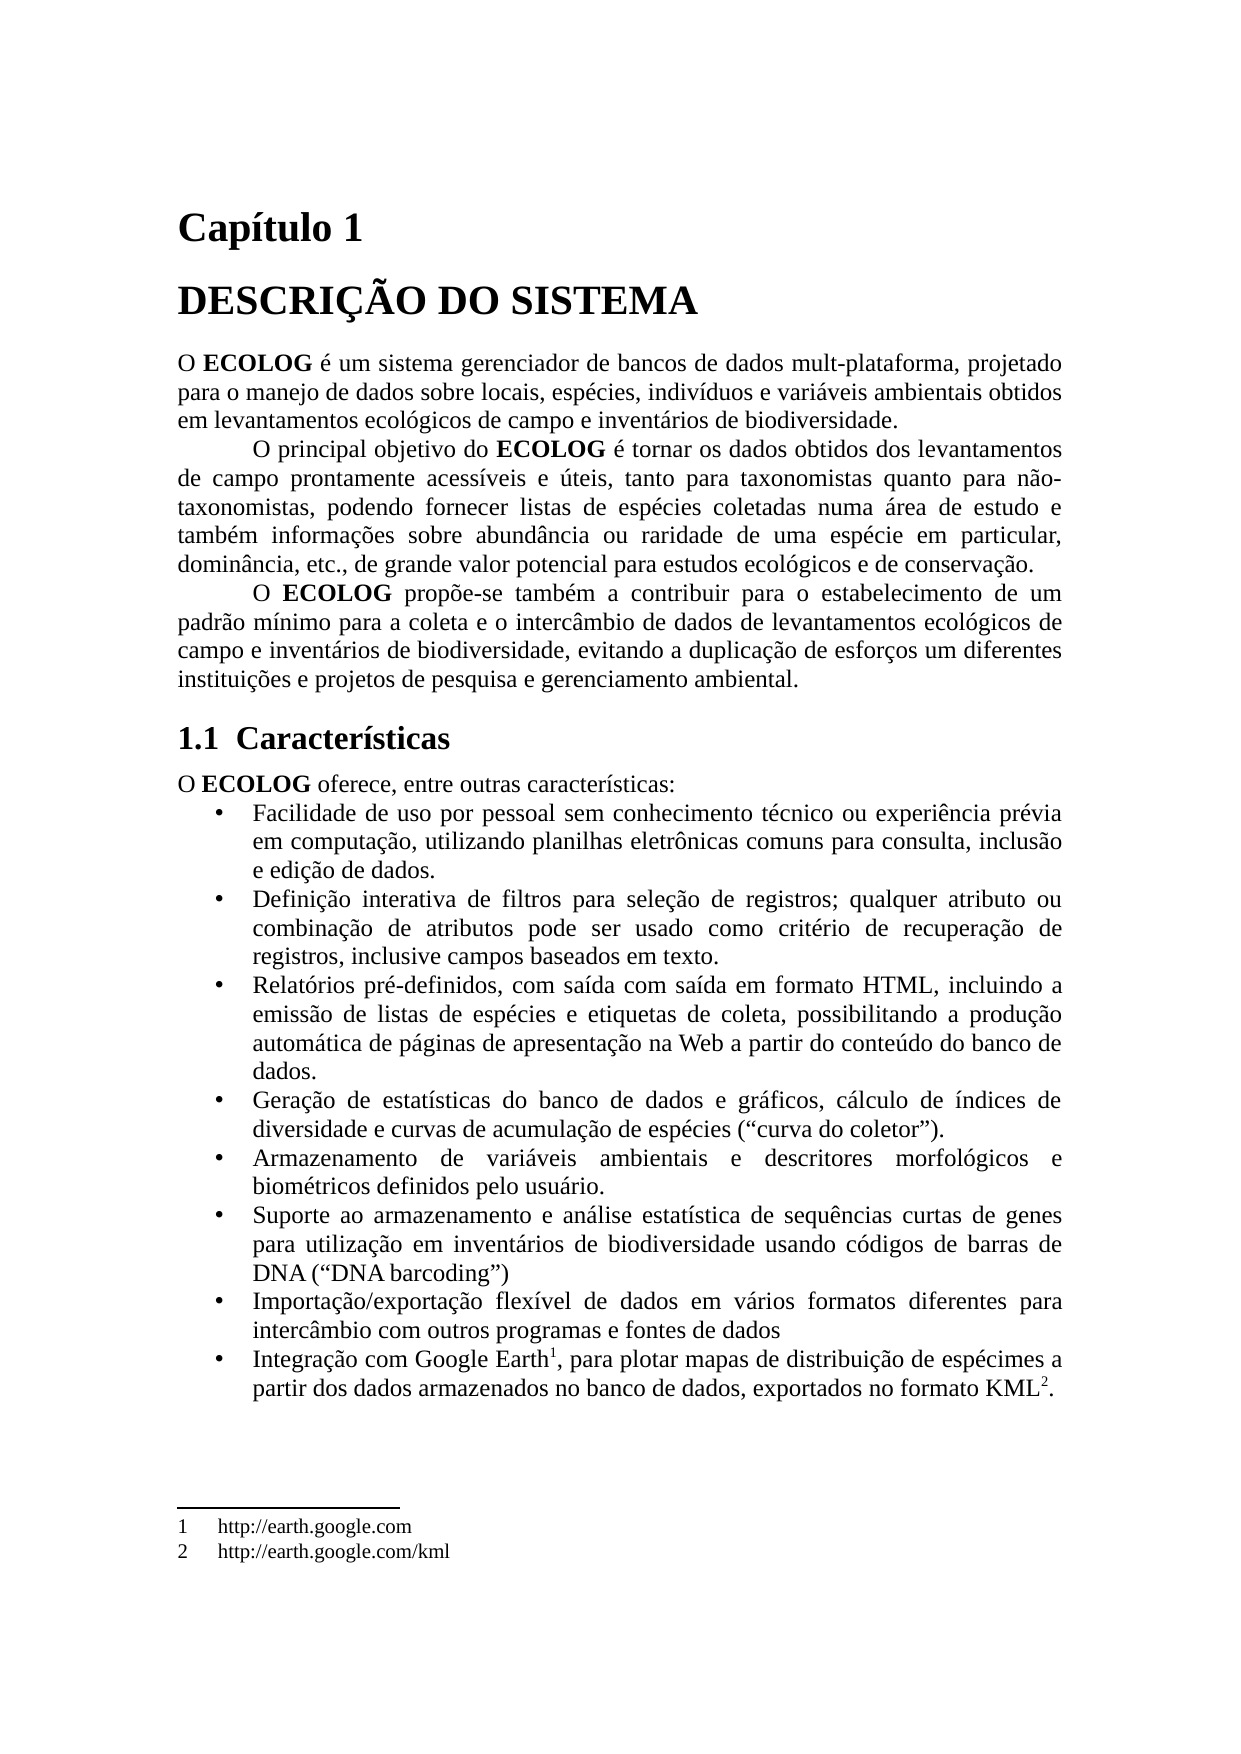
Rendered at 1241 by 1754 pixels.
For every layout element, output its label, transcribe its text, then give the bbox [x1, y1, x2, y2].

list Relatórios pré-definidos, com saída com saída em formato HTML, incluindo a emissão de listas de espécies e etiquetas de coleta, possibilitando a produção automática de páginas de apresentação na Web a partir do conteúdo do banco de dados. [215, 970, 1063, 1085]
list Definição interativa de filtros para seleção de registros; qualquer atributo ou combinação de atributos pode ser usado como critério de recuperação de registros, inclusive campos baseados em texto. [215, 884, 1063, 970]
text O ECOLOG oferece, entre outras características: [177, 769, 1063, 798]
list Geração de estatísticas do banco de dados e gráficos, cálculo de índices de diversidade e curvas de acumulação de espécies (“curva do coletor”). [215, 1085, 1063, 1143]
text O ECOLOG propõe-se também a contribuir para o estabelecimento de um padrão mínimo para a coleta e o intercâmbio de dados de levantamentos ecológicos de campo e inventários de biodiversidade, evitando a duplicação de esforços um diferentes instituições e projetos de pesquisa e gerenciamento ambiental. [177, 578, 1063, 693]
list Armazenamento de variáveis ambientais e descritores morfológicos e biométricos definidos pelo usuário. [215, 1143, 1063, 1200]
text O ECOLOG é um sistema gerenciador de bancos de dados mult-plataforma, projetado para o manejo de dados sobre locais, espécies, indivíduos e variáveis ambientais obtidos em levantamentos ecológicos de campo e inventários de biodiversidade. [177, 348, 1063, 434]
subtitle 1.1 Características [177, 718, 1063, 756]
list http://earth.google.com [177, 1514, 1063, 1538]
list Suporte ao armazenamento e análise estatística de sequências curtas de genes para utilização em inventários de biodiversidade usando códigos de barras de DNA (“DNA barcoding”) [215, 1200, 1063, 1286]
list http://earth.google.com/kml [177, 1538, 1063, 1563]
list Importação/exportação flexível de dados em vários formatos diferentes para intercâmbio com outros programas e fontes de dados [215, 1286, 1063, 1344]
text Capítulo 1 [177, 202, 1063, 250]
text O principal objetivo do ECOLOG é tornar os dados obtidos dos levantamentos de campo prontamente acessíveis e úteis, tanto para taxonomistas quanto para não-taxonomistas, podendo fornecer listas de espécies coletadas numa área de estudo e também informações sobre abundância ou raridade de uma espécie em particular, dominância, etc., de grande valor potencial para estudos ecológicos e de conservação. [177, 434, 1063, 578]
list Facilidade de uso por pessoal sem conhecimento técnico ou experiência prévia em computação, utilizando planilhas eletrônicas comuns para consulta, inclusão e edição de dados. [215, 798, 1063, 884]
list Integração com Google Earth, para plotar mapas de distribuição de espécimes a partir dos dados armazenados no banco de dados, exportados no formato KML. [215, 1344, 1063, 1401]
subtitle DESCRIÇÃO DO SISTEMA [177, 275, 1063, 323]
